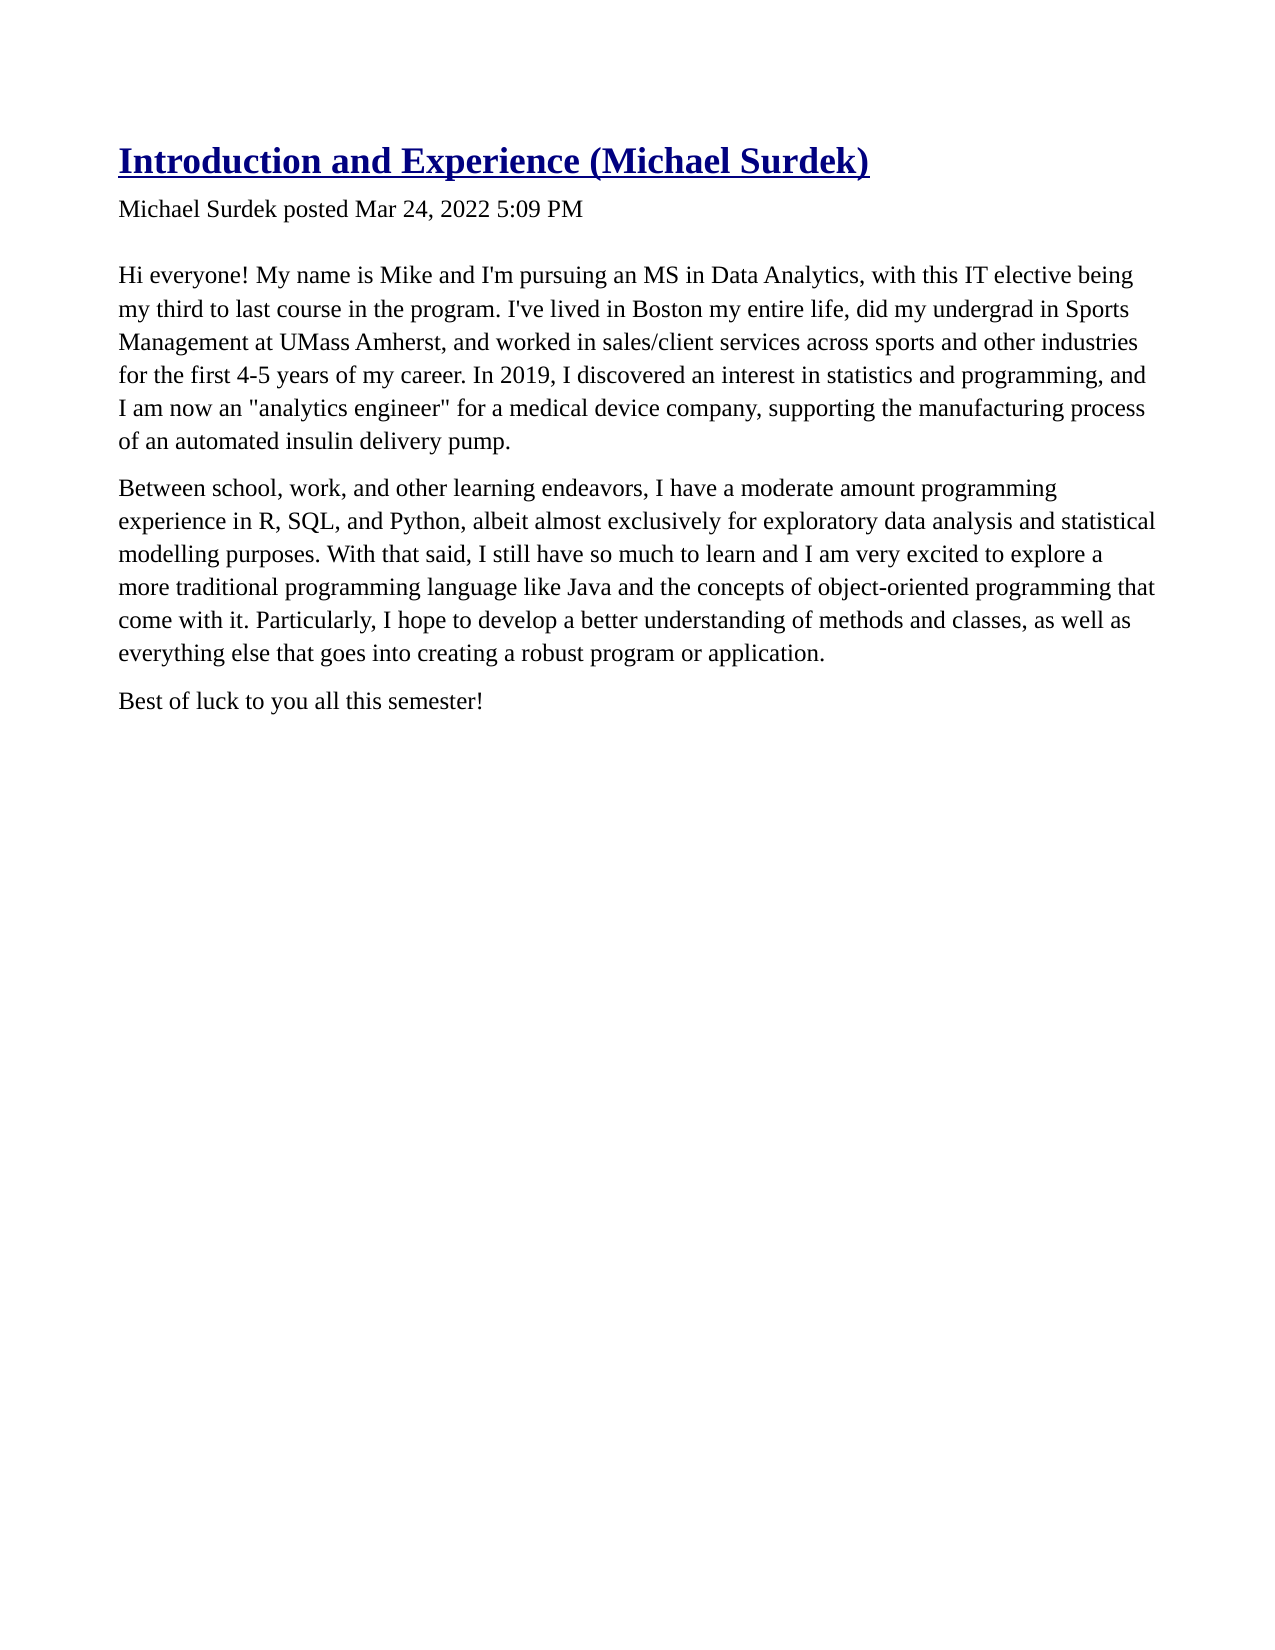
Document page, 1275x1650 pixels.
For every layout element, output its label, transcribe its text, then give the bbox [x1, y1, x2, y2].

subtitle Introduction and Experience (Michael Surdek) [118, 139, 1157, 182]
text Best of luck to you all this semester! [118, 686, 1157, 715]
text Michael Surdek posted Mar 24, 2022 5:09 PM [118, 194, 1157, 223]
text Between school, work, and other learning endeavors, I have a moderate amount programming experience in R, SQL, and Python, albeit almost exclusively for exploratory data analysis and statistical modelling purposes. With that said, I still have so much to learn and I am very excited to explore a more traditional programming language like Java and the concepts of object-oriented programming that come with it. Particularly, I hope to develop a better understanding of methods and classes, as well as everything else that goes into creating a robust program or application. [118, 473, 1157, 667]
text Hi everyone! My name is Mike and I'm pursuing an MS in Data Analytics, with this IT elective being my third to last course in the program. I've lived in Boston my entire life, did my undergrad in Sports Management at UMass Amherst, and worked in sales/client services across sports and other industries for the first 4-5 years of my career. In 2019, I discovered an interest in statistics and programming, and I am now an "analytics engineer" for a medical device company, supporting the manufacturing process of an automated insulin delivery pump. [118, 261, 1157, 454]
